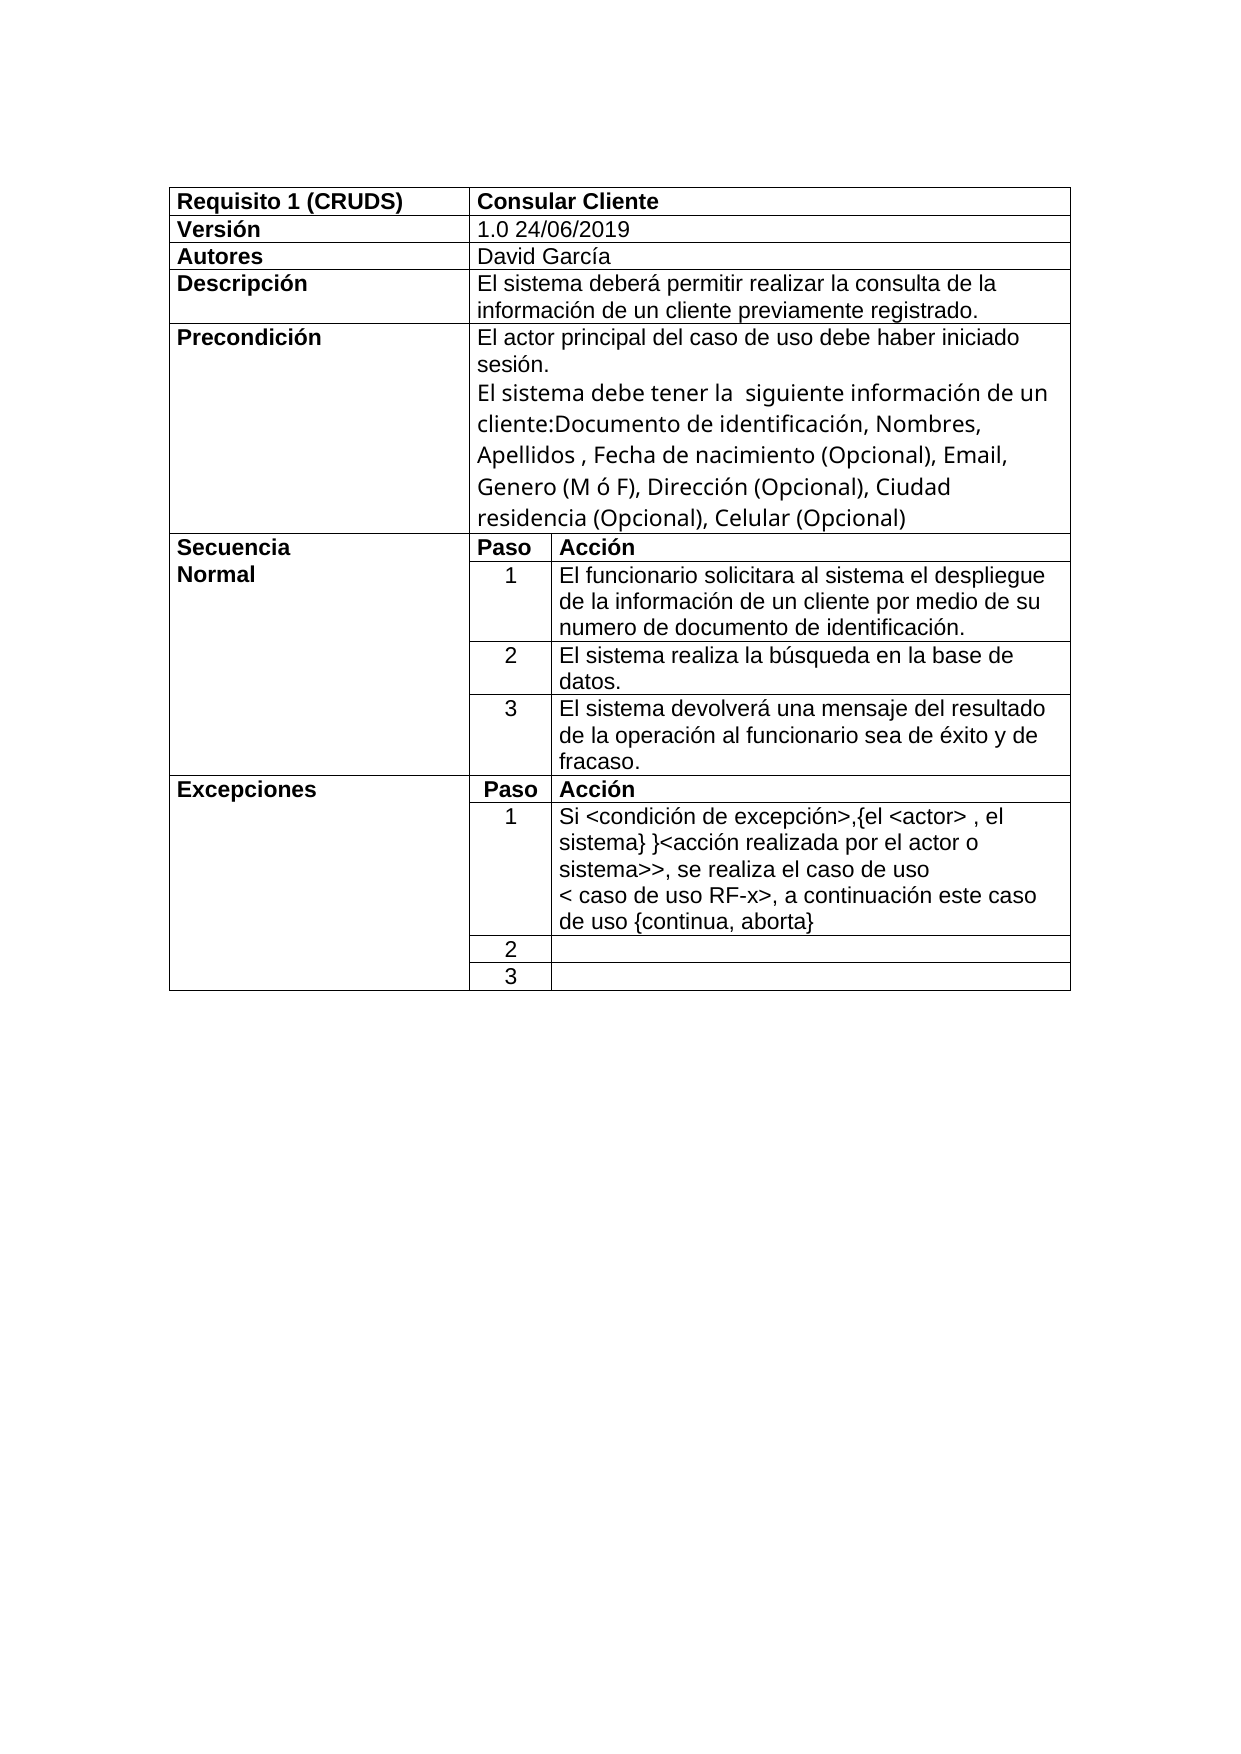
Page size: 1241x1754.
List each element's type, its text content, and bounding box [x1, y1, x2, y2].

table_cell Acción [552, 776, 1070, 802]
table_cell El sistema deberá permitir realizar la consulta de la información de un cliente previamente registrado. [470, 270, 1070, 323]
table_cell El actor principal del caso de uso debe haber iniciado sesión. El sistema debe tener la siguiente información de un cliente:Documento de identificación, Nombres, Apellidos , Fecha de nacimiento (Opcional), Email, Genero (M ó F), Dirección (Opcional), Ciudad residencia (Opcional), Celular (Opcional) [470, 324, 1070, 533]
table_cell 2 [470, 642, 551, 694]
table_cell 1.0 24/06/2019 [470, 216, 1070, 242]
table_cell [552, 936, 1070, 962]
table_cell Autores [170, 243, 469, 269]
table_cell 3 [470, 695, 551, 774]
table_cell [552, 963, 1070, 989]
table_cell 1 [470, 562, 551, 641]
table_header Consular Cliente [470, 188, 1070, 214]
table_cell Descripción [170, 270, 469, 323]
table_cell Secuencia Normal [170, 534, 469, 774]
table_cell Paso [470, 534, 551, 561]
table_cell 1 [470, 803, 551, 935]
table_cell 3 [470, 963, 551, 989]
table_cell Si <condición de excepción>,{el <actor> , el sistema} }<acción realizada por el actor o sistema>>, se realiza el caso de uso < caso de uso RF-x>, a continuación este caso de uso {continua, aborta} [552, 803, 1070, 935]
table_cell Versión [170, 216, 469, 242]
table_cell Excepciones [170, 776, 469, 989]
table_cell El sistema realiza la búsqueda en la base de datos. [552, 642, 1070, 694]
table_cell 2 [470, 936, 551, 962]
table_header Requisito 1 (CRUDS) [170, 188, 469, 214]
table_cell El funcionario solicitara al sistema el despliegue de la información de un cliente por medio de su numero de documento de identificación. [552, 562, 1070, 641]
table_cell David García [470, 243, 1070, 269]
table_cell El sistema devolverá una mensaje del resultado de la operación al funcionario sea de éxito y de fracaso. [552, 695, 1070, 774]
table_cell Acción [552, 534, 1070, 561]
table_cell Paso [470, 776, 551, 802]
table_cell Precondición [170, 324, 469, 533]
